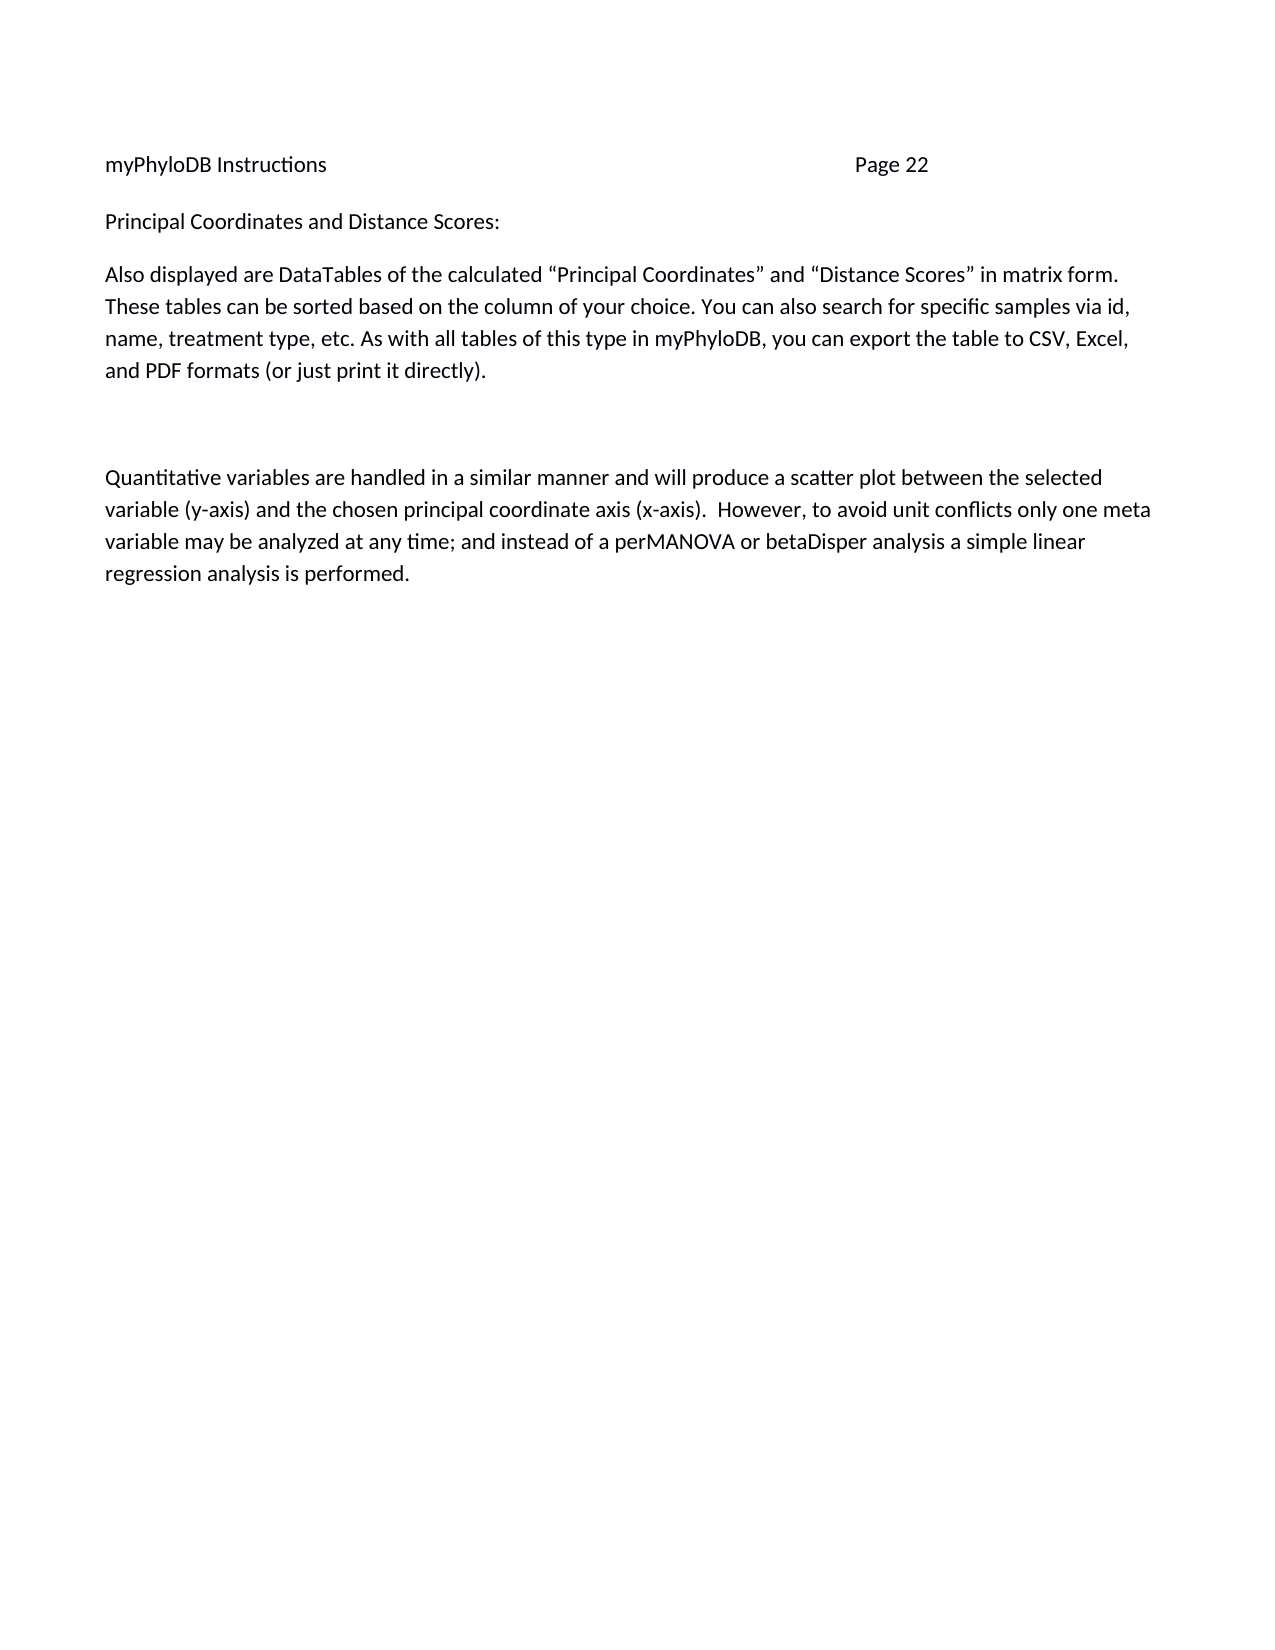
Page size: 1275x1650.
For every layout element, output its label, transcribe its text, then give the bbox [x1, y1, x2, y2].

text Also displayed are DataTables of the calculated “Principal Coordinates” and “Distance Scores” in matrix form. These tables can be sorted based on the column of your choice. You can also search for specific samples via id, name, treatment type, etc. As with all tables of this type in myPhyloDB, you can export the table to CSV, Excel, and PDF formats (or just print it directly). [105, 260, 1170, 385]
text Quantitative variables are handled in a similar manner and will produce a scatter plot between the selected variable (y-axis) and the chosen principal coordinate axis (x-axis). However, to avoid unit conflicts only one meta variable may be analyzed at any time; and instead of a perMANOVA or betaDisper analysis a simple linear regression analysis is performed. [105, 463, 1170, 587]
text Principal Coordinates and Distance Scores: [105, 207, 1170, 235]
